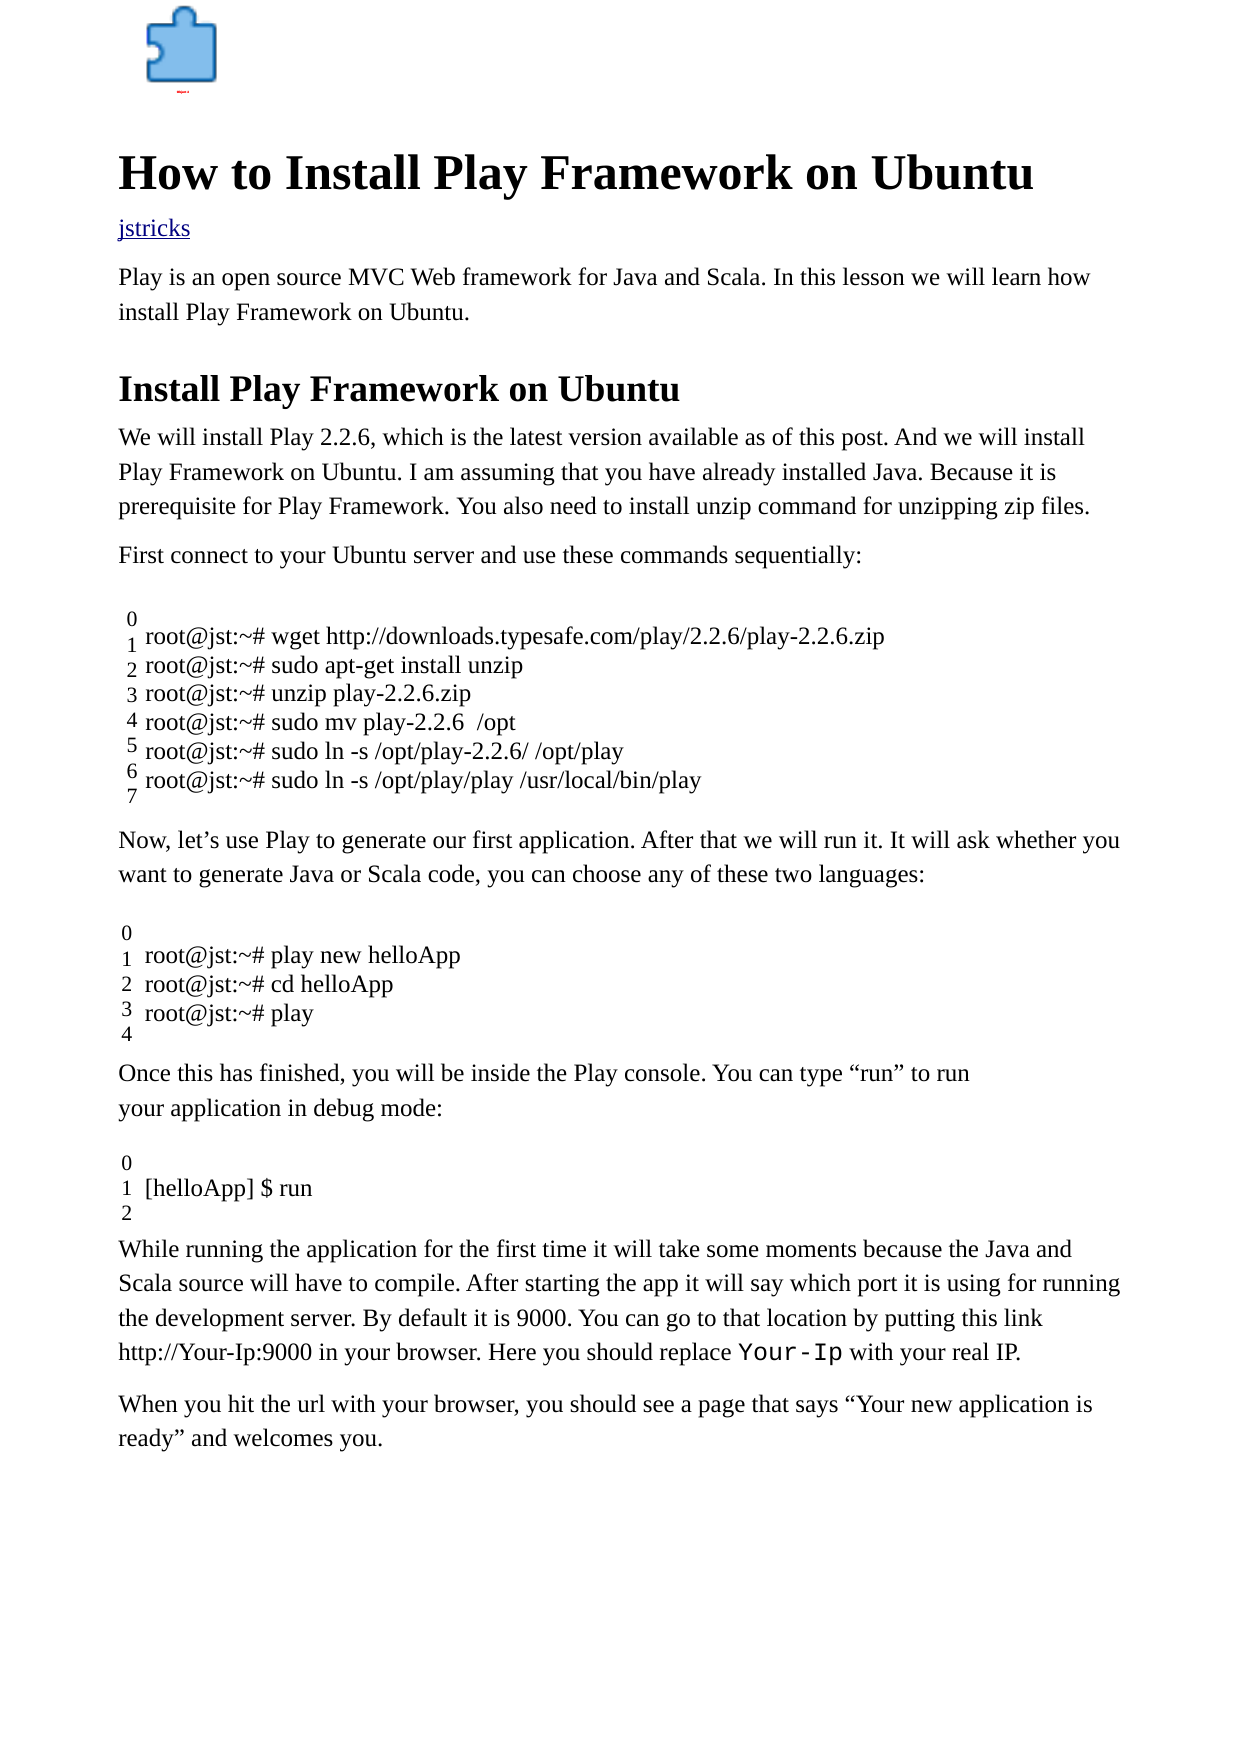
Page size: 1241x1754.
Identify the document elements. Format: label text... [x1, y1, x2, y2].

text jstricks [118, 213, 1122, 242]
text While running the application for the first time it will take some moments because the Java and Scala source will have to compile. After starting the app it will say which port it is using for running the development server. By default it is 9000. You can go to that location by putting this link http://Your-Ip:9000 in your browser. Here you should replace Your-Ip with your real IP. [118, 1234, 1122, 1368]
subtitle How to Install Play Framework on Ubuntu [118, 143, 1122, 201]
table_header root@jst:~# wget http://downloads.typesafe.com/play/2.2.6/play-2.2.6.zip root@jst:~# sudo apt-get install unzip root@jst:~# unzip play-2.2.6.zip root@jst:~# sudo mv play-2.2.6 /opt root@jst:~# sudo ln -s /opt/play-2.2.6/ /opt/play root@jst:~# sudo ln -s /opt/play/play /usr/local/bin/play [142, 589, 1121, 825]
subtitle Install Play Framework on Ubuntu [118, 367, 1122, 410]
table_header root@jst:~# play new helloApp root@jst:~# cd helloApp root@jst:~# play [142, 909, 1121, 1058]
text First connect to your Ubuntu server and use these commands sequentially: [118, 540, 1122, 569]
text Now, let’s use Play to generate our first application. After that we will run it. It will ask whether you want to generate Java or Scala code, you can choose any of these two languages: [118, 825, 1122, 888]
table_header 0 1 2 3 4 [118, 909, 142, 1058]
text Once this has finished, you will be inside the Play console. You can type “run” to run your application in debug mode: [118, 1058, 1122, 1121]
text We will install Play 2.2.6, which is the latest version available as of this post. And we will install Play Framework on Ubuntu. I am assuming that you have already installed Java. Because it is prerequisite for Play Framework. You also need to install unzip command for unzipping zip files. [118, 422, 1122, 520]
table_header 0 1 2 3 4 5 6 7 [124, 589, 142, 825]
table_header [helloApp] $ run [142, 1142, 1121, 1234]
text Play is an open source MVC Web framework for Java and Scala. In this lesson we will learn how install Play Framework on Ubuntu. [118, 262, 1122, 325]
table_header 0 1 2 [118, 1142, 142, 1234]
text When you hit the url with your browser, you should see a page that says “Your new application is ready” and welcomes you. [118, 1389, 1122, 1452]
